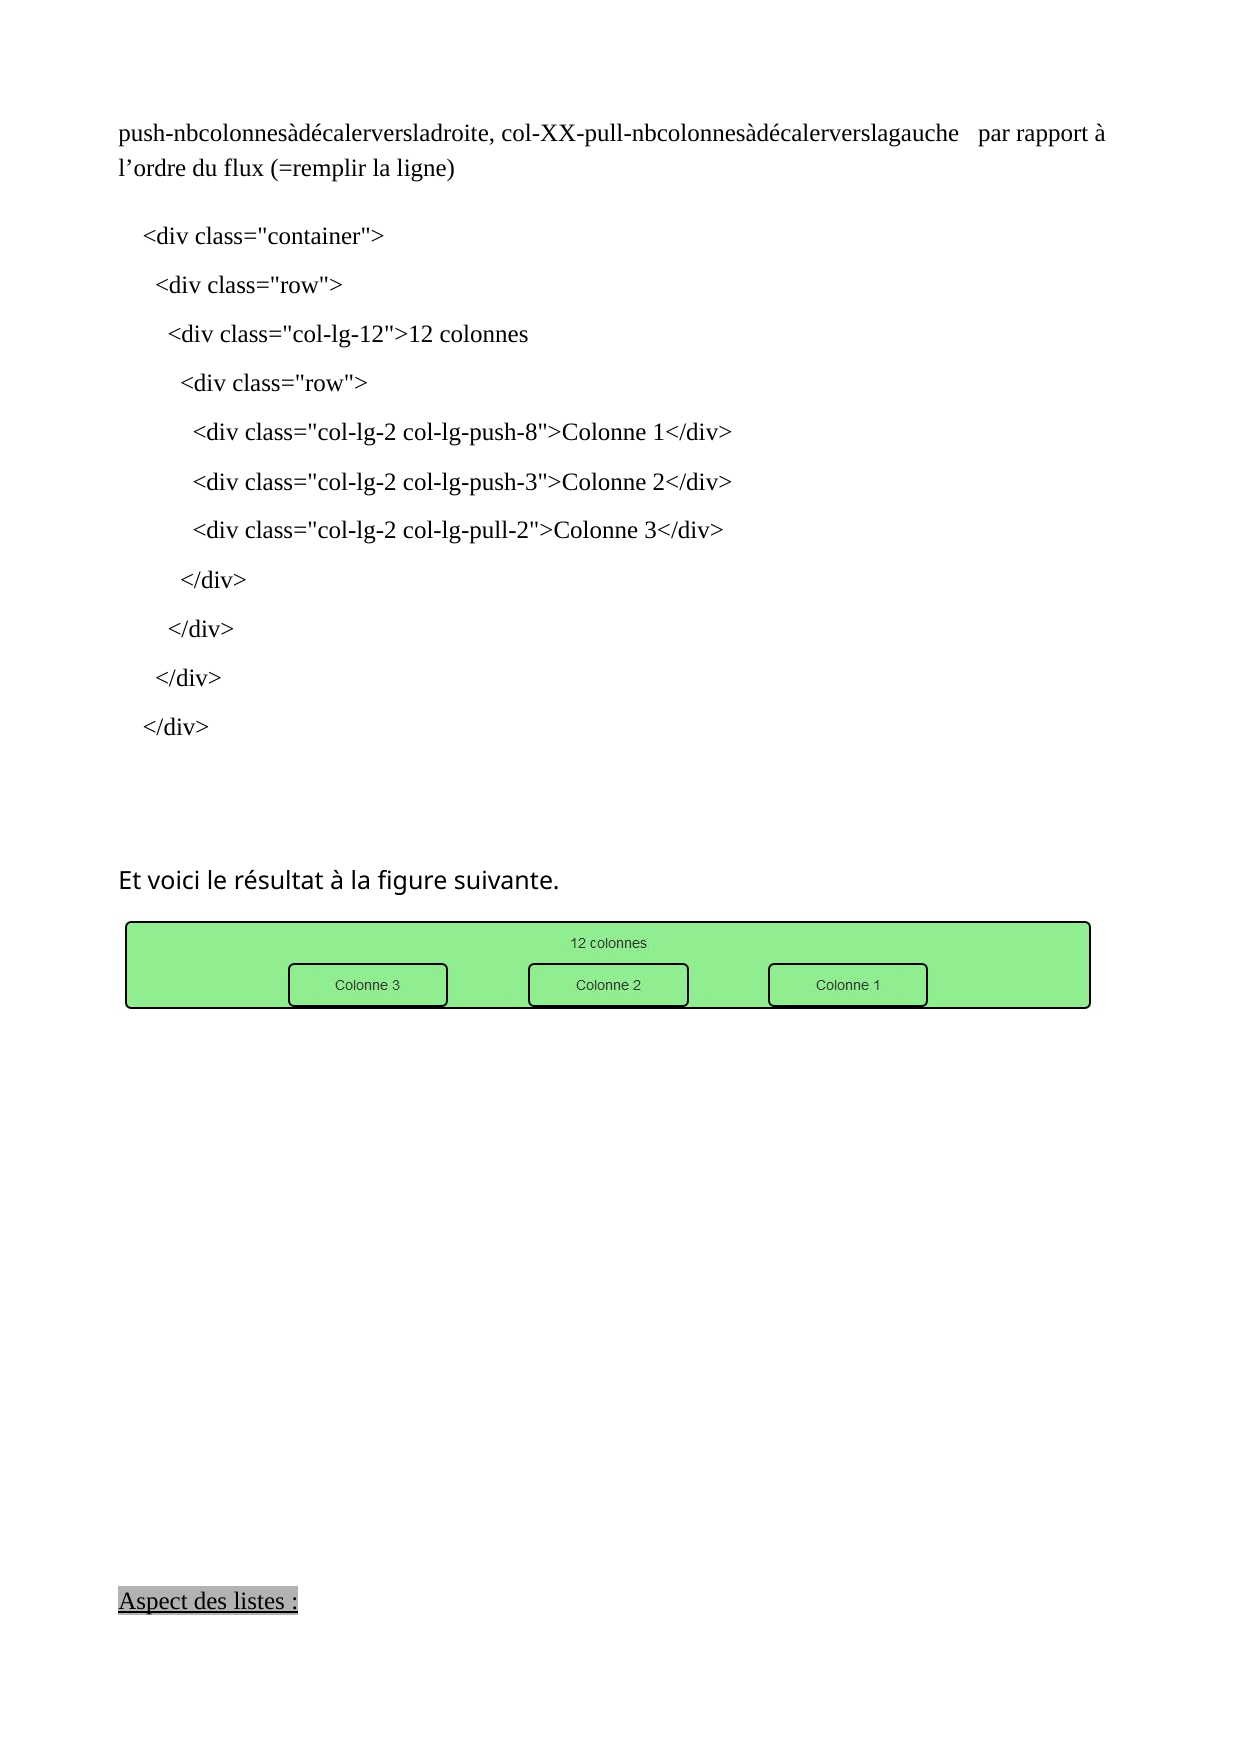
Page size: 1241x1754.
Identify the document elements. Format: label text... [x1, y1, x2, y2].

text <div class="container"> [117, 221, 1123, 250]
text <div class="row"> [117, 368, 1123, 397]
text Et voici le résultat à la figure suivante. [118, 863, 1122, 897]
text Aspect des listes : [118, 1586, 1122, 1615]
text <div class="col-lg-12">12 colonnes [117, 319, 1123, 348]
text </div> [117, 712, 1123, 741]
text <div class="col-lg-2 col-lg-push-3">Colonne 2</div> [117, 467, 1123, 495]
picture [118, 914, 1099, 1027]
text </div> [117, 663, 1123, 692]
text push-nbcolonnesàdécalerversladroite, col-XX-pull-nbcolonnesàdécalerverslagauche par rapport à l’ordre du flux (=remplir la ligne) [118, 118, 1122, 181]
text <div class="col-lg-2 col-lg-pull-2">Colonne 3</div> [117, 516, 1123, 544]
text </div> [117, 614, 1123, 642]
text </div> [117, 565, 1123, 593]
text <div class="col-lg-2 col-lg-push-8">Colonne 1</div> [117, 417, 1123, 446]
text <div class="row"> [117, 270, 1123, 299]
